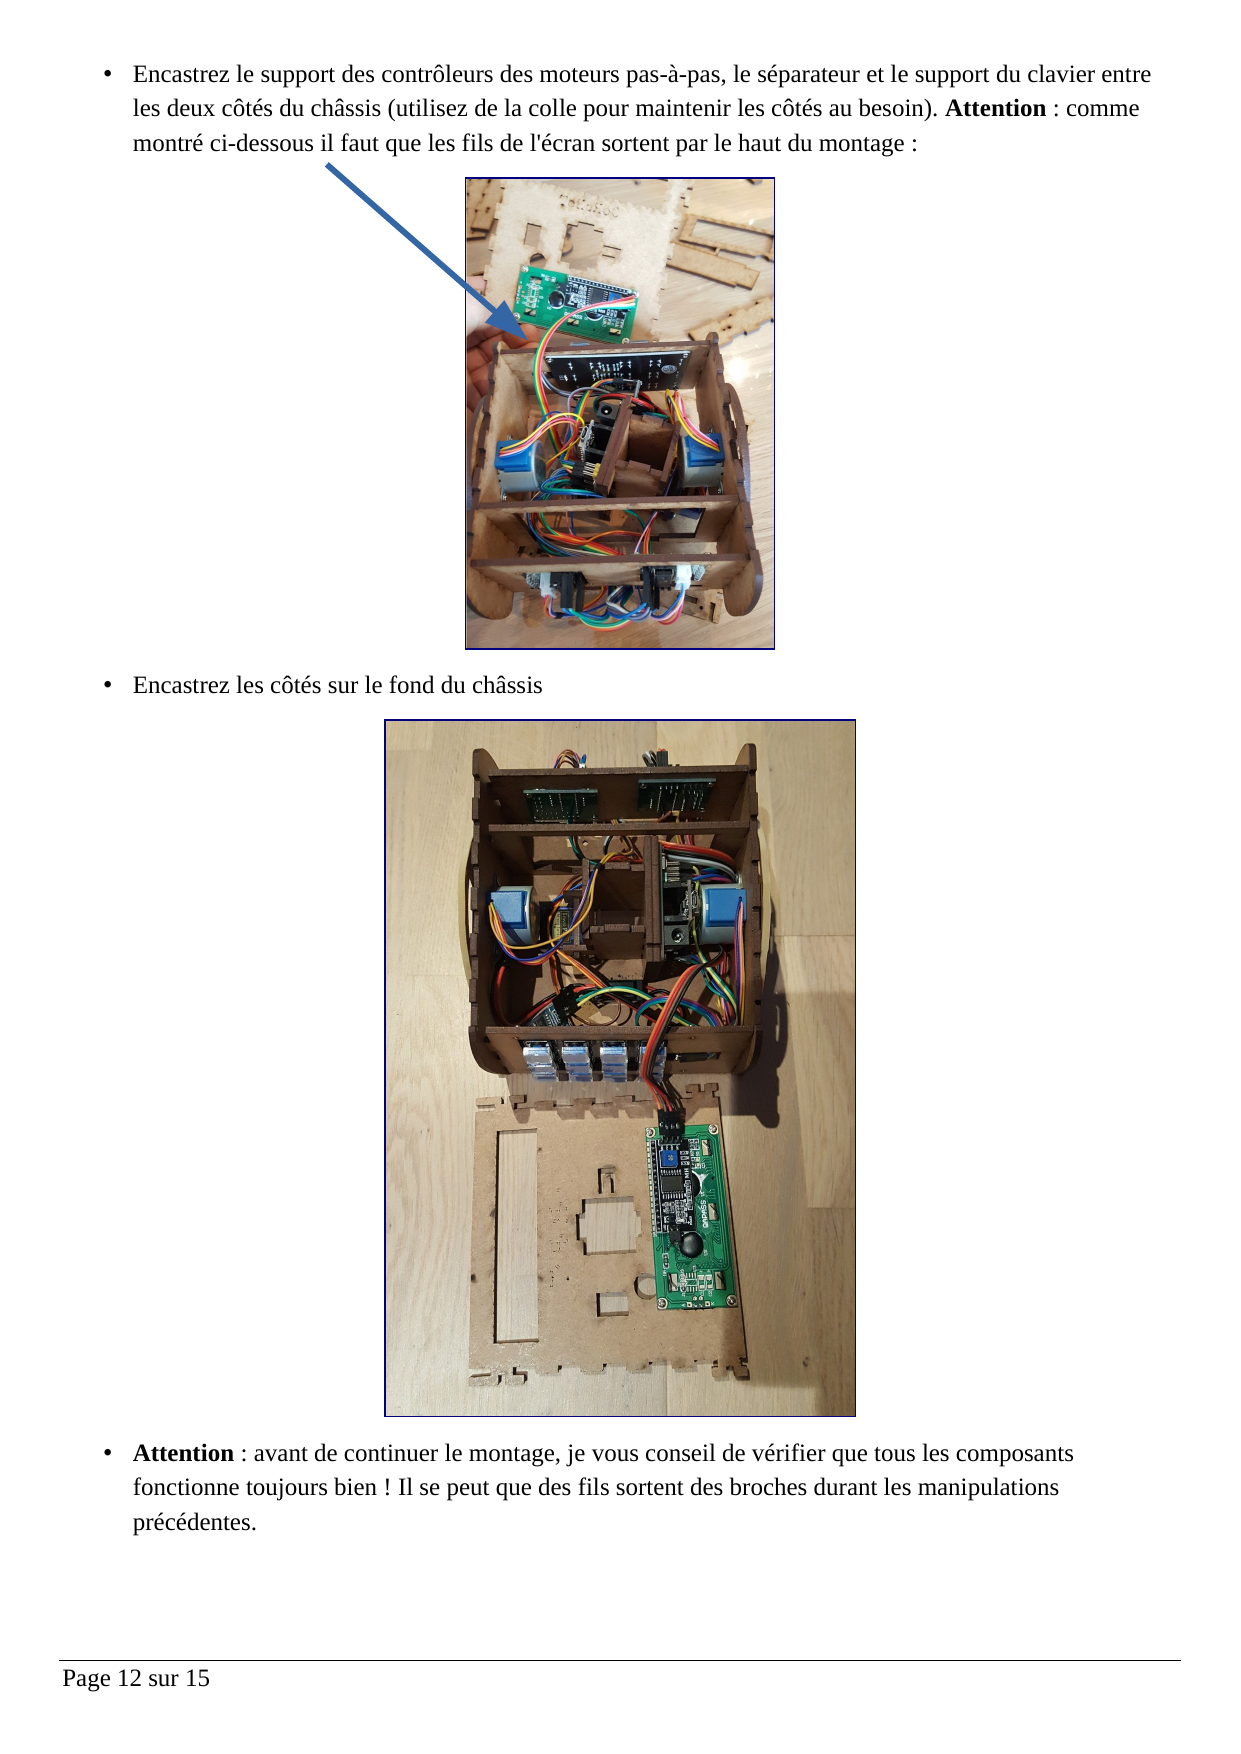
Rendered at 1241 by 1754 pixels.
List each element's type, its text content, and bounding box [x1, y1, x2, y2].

picture [466, 179, 774, 648]
list Encastrez le support des contrôleurs des moteurs pas-à-pas, le séparateur et le support du clavier entre les deux côtés du châssis (utilisez de la colle pour maintenir les côtés au besoin). Attention : comme montré ci-dessous il faut que les fils de l'écran sortent par le haut du montage : [103, 59, 1181, 157]
picture [386, 721, 855, 1416]
list Encastrez les côtés sur le fond du châssis [103, 670, 1181, 698]
list Attention : avant de continuer le montage, je vous conseil de vérifier que tous les composants fonctionne toujours bien ! Il se peut que des fils sortent des broches durant les manipulations précédentes. [103, 1438, 1181, 1536]
